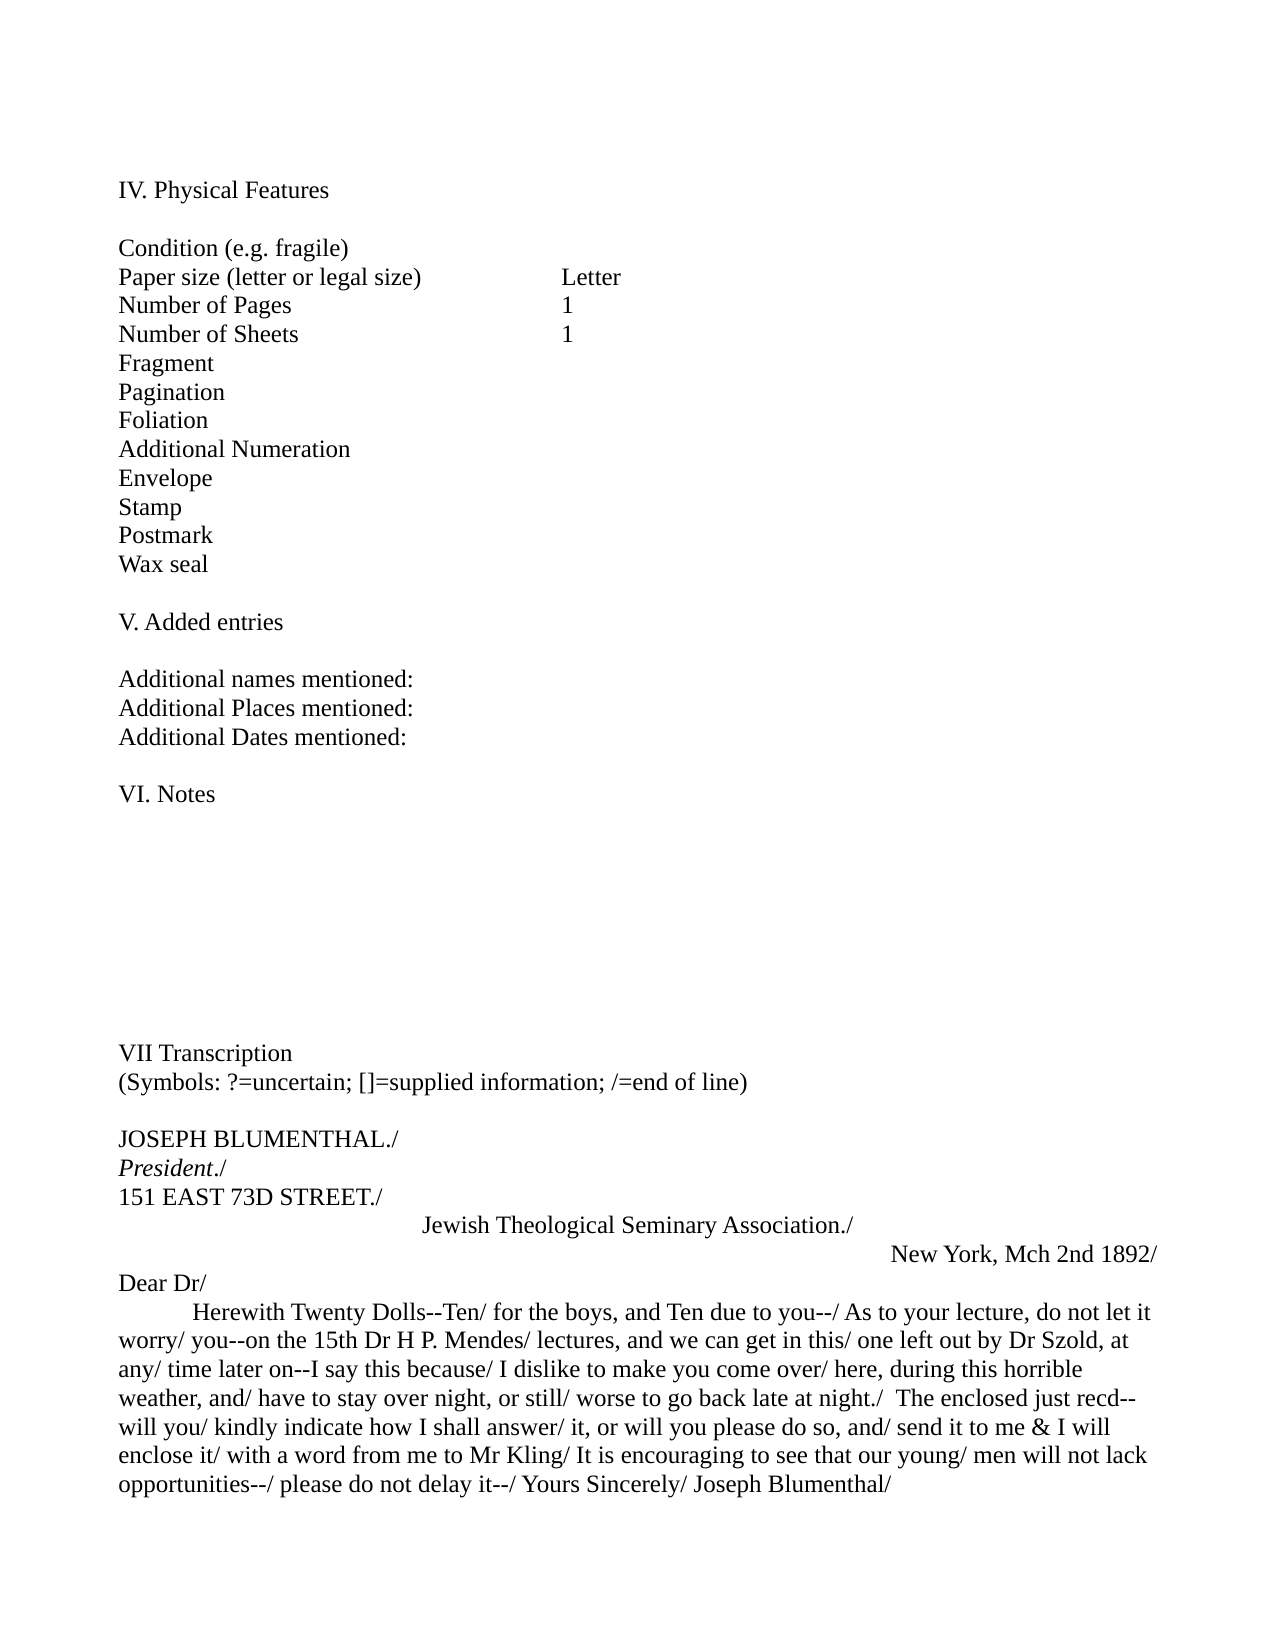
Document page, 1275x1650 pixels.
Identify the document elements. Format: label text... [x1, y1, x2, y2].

text Number of Sheets 1 [118, 319, 1157, 348]
text Additional Numeration [118, 434, 1157, 463]
text 151 EAST 73D STREET./ [118, 1182, 1157, 1211]
text Fragment [118, 348, 1157, 377]
text (Symbols: ?=uncertain; []=supplied information; /=end of line) [118, 1067, 1157, 1096]
text Envelope [118, 463, 1157, 492]
text Paper size (letter or legal size) Letter [118, 262, 1157, 291]
text Additional Dates mentioned: [118, 722, 1157, 751]
text VI. Notes [118, 779, 1157, 808]
text Condition (e.g. fragile) [118, 233, 1157, 262]
text Stamp [118, 492, 1157, 521]
text Pagination [118, 377, 1157, 406]
text Jewish Theological Seminary Association./ [118, 1211, 1157, 1239]
text Herewith Twenty Dolls--Ten/ for the boys, and Ten due to you--/ As to your lecture, do not let it worry/ you--on the 15th Dr H P. Mendes/ lectures, and we can get in this/ one left out by Dr Szold, at any/ time later on--I say this because/ I dislike to make you come over/ here, during this horrible weather, and/ have to stay over night, or still/ worse to go back late at night./ The enclosed just recd--will you/ kindly indicate how I shall answer/ it, or will you please do so, and/ send it to me & I will enclose it/ with a word from me to Mr Kling/ It is encouraging to see that our young/ men will not lack opportunities--/ please do not delay it--/ Yours Sincerely/ Joseph Blumenthal/ [118, 1297, 1157, 1498]
text VII Transcription [118, 1038, 1157, 1067]
text Number of Pages 1 [118, 291, 1157, 319]
text JOSEPH BLUMENTHAL./ [118, 1124, 1157, 1153]
text Foliation [118, 406, 1157, 434]
text IV. Physical Features [118, 176, 1157, 204]
text President./ [118, 1153, 1157, 1182]
text Wax seal [118, 549, 1157, 578]
text V. Added entries [118, 607, 1157, 636]
text Dear Dr/ [118, 1268, 1157, 1297]
text Additional Places mentioned: [118, 693, 1157, 722]
text Postma rk [118, 521, 1157, 549]
text Additional names mentioned: [118, 664, 1157, 693]
text New York, Mch 2nd 1892/ [118, 1239, 1157, 1268]
